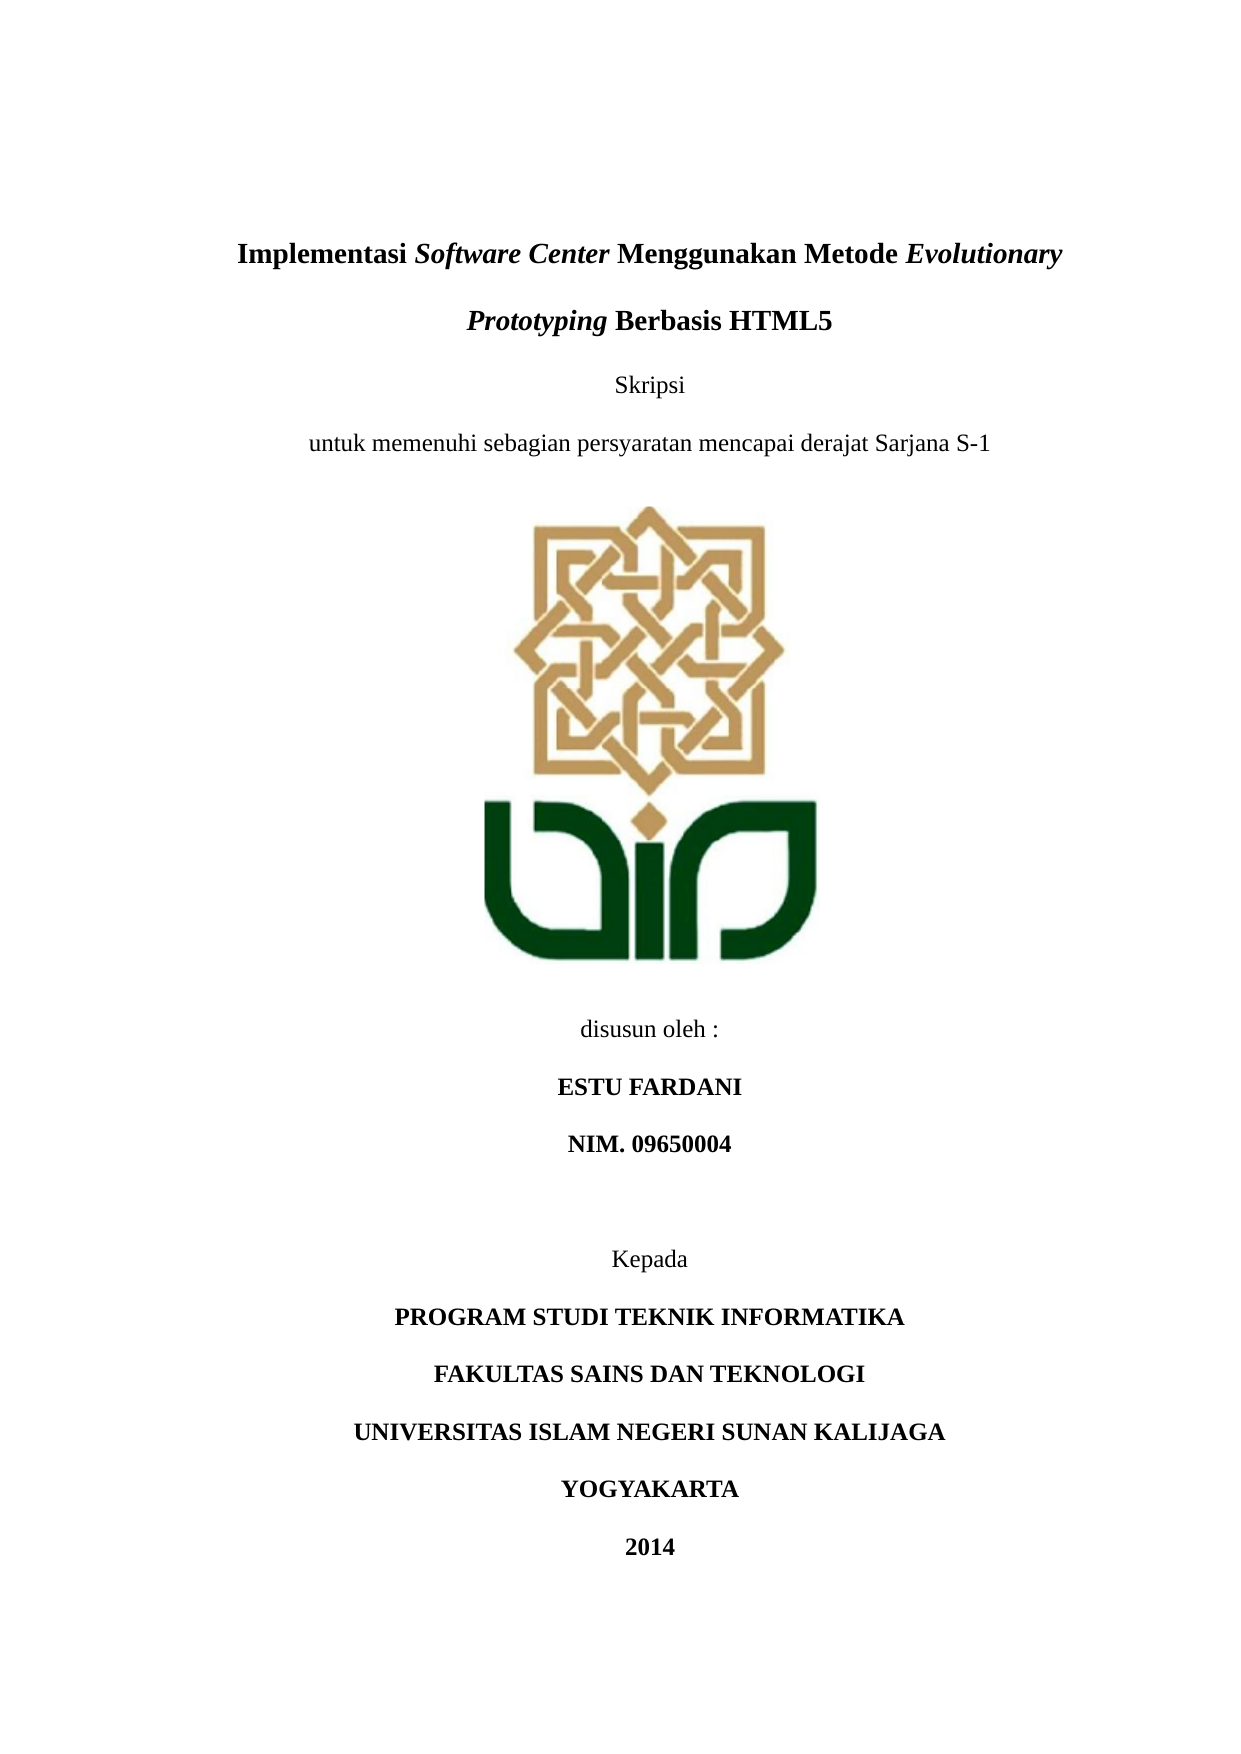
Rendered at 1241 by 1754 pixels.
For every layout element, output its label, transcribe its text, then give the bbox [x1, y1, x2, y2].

text PROGRAM STUDI TEKNIK INFORMATIKA [236, 1302, 1063, 1330]
text NIM. 09650004 [236, 1129, 1063, 1158]
text YOGYAKARTA [236, 1474, 1063, 1503]
picture [441, 485, 859, 986]
text UNIVERSITAS ISLAM NEGERI SUNAN KALIJAGA [236, 1417, 1063, 1445]
text FAKULTAS SAINS DAN TEKNOLOGI [236, 1359, 1063, 1388]
text untuk memenuhi sebagian persyaratan mencapai derajat Sarjana S-1 [236, 428, 1063, 457]
text Kepada [236, 1244, 1063, 1273]
text Estu Fardani [236, 1072, 1063, 1100]
text Implementasi Software Center Menggunakan Metode Evolutionary Prototyping Berbasis HTML5 [236, 236, 1063, 337]
text Skripsi [236, 370, 1063, 399]
text disusun oleh : [236, 1014, 1063, 1043]
text 2014 [236, 1532, 1063, 1560]
